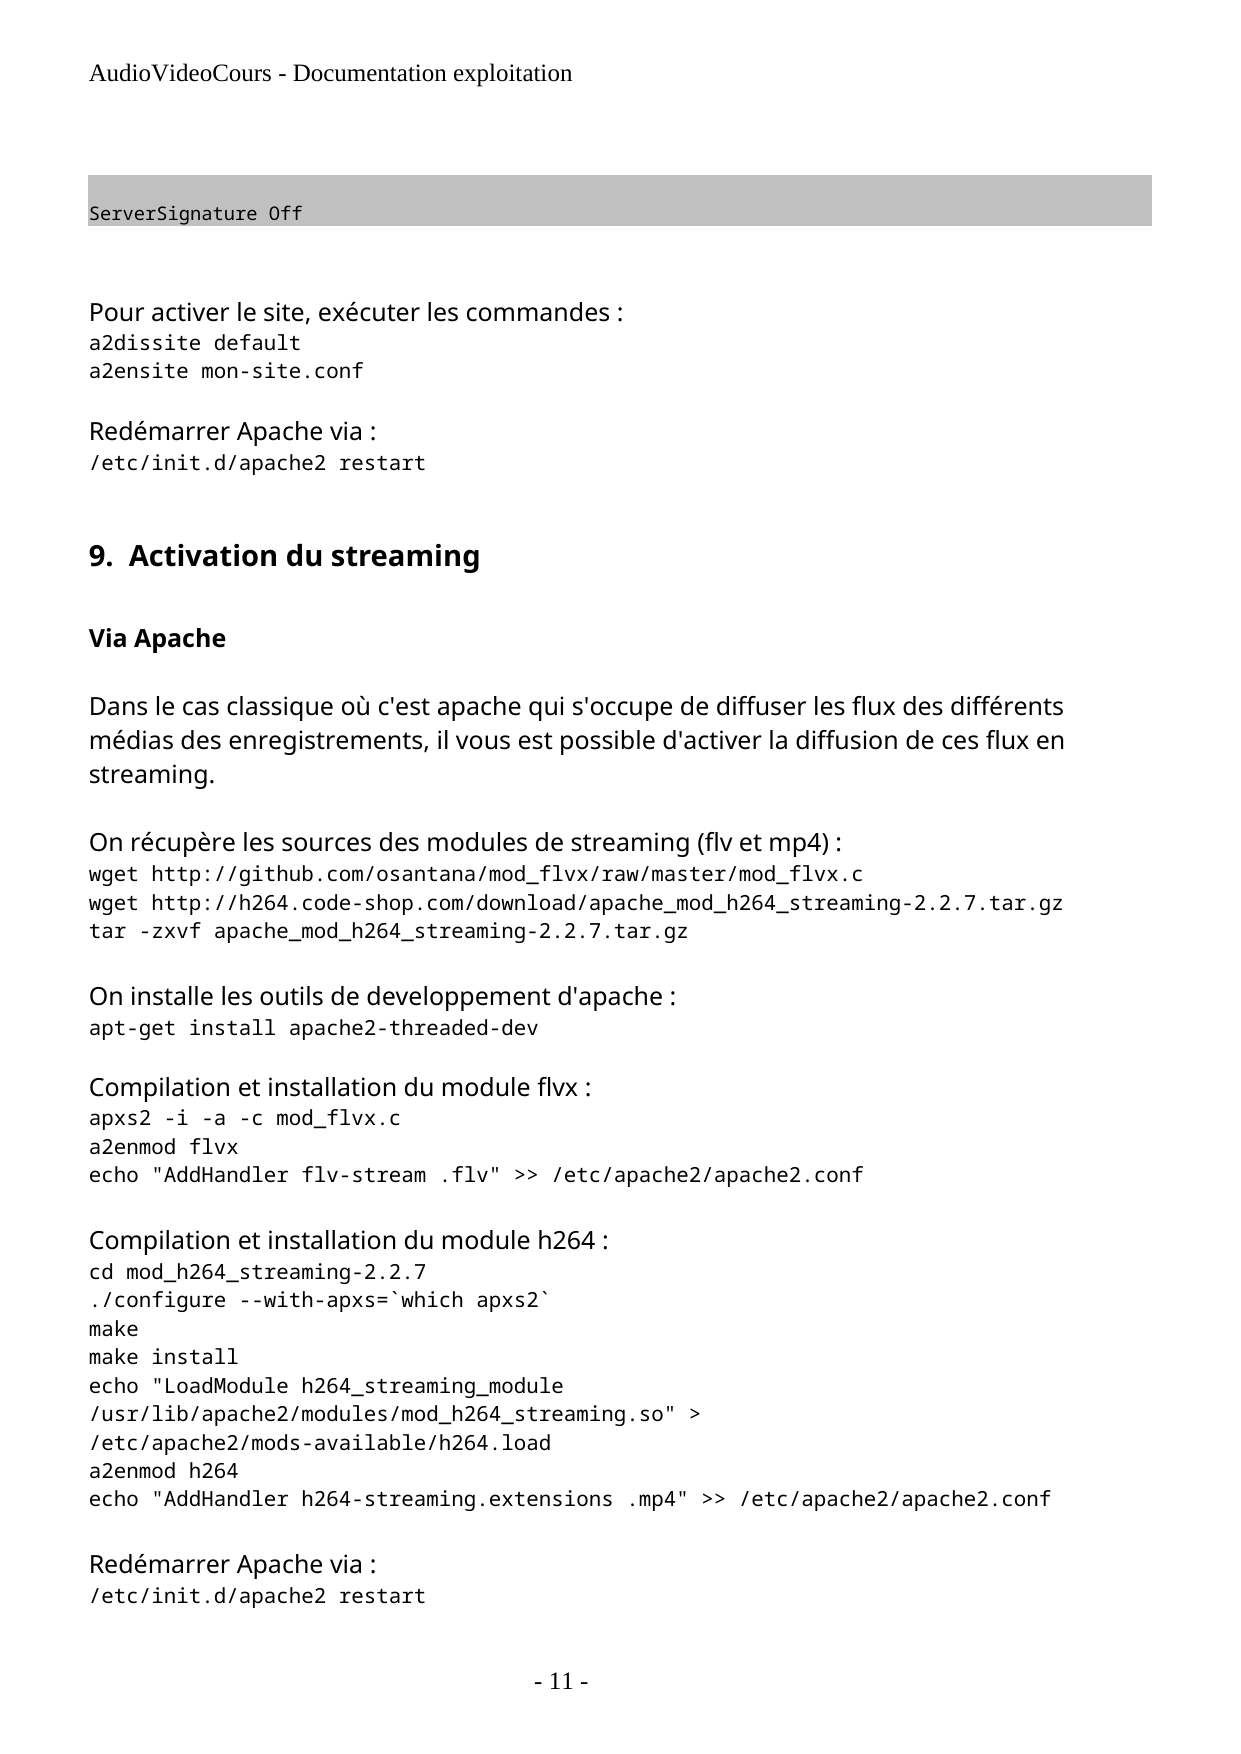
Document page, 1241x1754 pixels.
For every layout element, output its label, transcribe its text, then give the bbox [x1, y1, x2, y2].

text Via Apache [88, 621, 1152, 655]
text a2ensite mon-site.conf [88, 357, 1152, 385]
text /etc/init.d/apache2 restart [88, 448, 1152, 476]
text On récupère les sources des modules de streaming (flv et mp4) : [88, 825, 1152, 859]
text ServerSignature Off [88, 175, 1152, 226]
text Dans le cas classique où c'est apache qui s'occupe de diffuser les flux des différents médias des enregistrements, il vous est possible d'activer la diffusion de ces flux en streaming. [88, 689, 1152, 791]
text apxs2 -i -a -c mod_flvx.c [88, 1103, 1152, 1132]
text Compilation et installation du module h264 : [88, 1223, 1152, 1257]
text make install [88, 1342, 1152, 1371]
text tar -zxvf apache_mod_h264_streaming-2.2.7.tar.gz [88, 916, 1152, 944]
text echo "LoadModule h264_streaming_module /usr/lib/apache2/modules/mod_h264_streaming.so" > /etc/apache2/mods-available/h264.load [88, 1371, 1152, 1456]
text wget http://h264.code-shop.com/download/apache_mod_h264_streaming-2.2.7.tar.gz [88, 888, 1152, 916]
text a2enmod flvx [88, 1132, 1152, 1160]
text cd mod_h264_streaming-2.2.7 [88, 1257, 1152, 1285]
text Compilation et installation du module flvx : [88, 1069, 1152, 1103]
text a2enmod h264 [88, 1456, 1152, 1484]
text /etc/init.d/apache2 restart [88, 1581, 1152, 1609]
text On installe les outils de developpement d'apache : [88, 978, 1152, 1013]
text apt-get install apache2-threaded-dev [88, 1013, 1152, 1041]
text ./configure --with-apxs=`which apxs2` [88, 1285, 1152, 1314]
text echo "AddHandler flv-stream .flv" >> /etc/apache2/apache2.conf [88, 1160, 1152, 1189]
text Pour activer le site, exécuter les commandes : [88, 294, 1152, 328]
text Redémarrer Apache via : [88, 1547, 1152, 1581]
text echo "AddHandler h264-streaming.extensions .mp4" >> /etc/apache2/apache2.conf [88, 1484, 1152, 1513]
text make [88, 1314, 1152, 1342]
text a2dissite default [88, 328, 1152, 357]
text Redémarrer Apache via : [88, 413, 1152, 448]
text wget http://github.com/osantana/mod_flvx/raw/master/mod_flvx.c [88, 859, 1152, 888]
subtitle 9. Activation du streaming [88, 535, 1152, 575]
